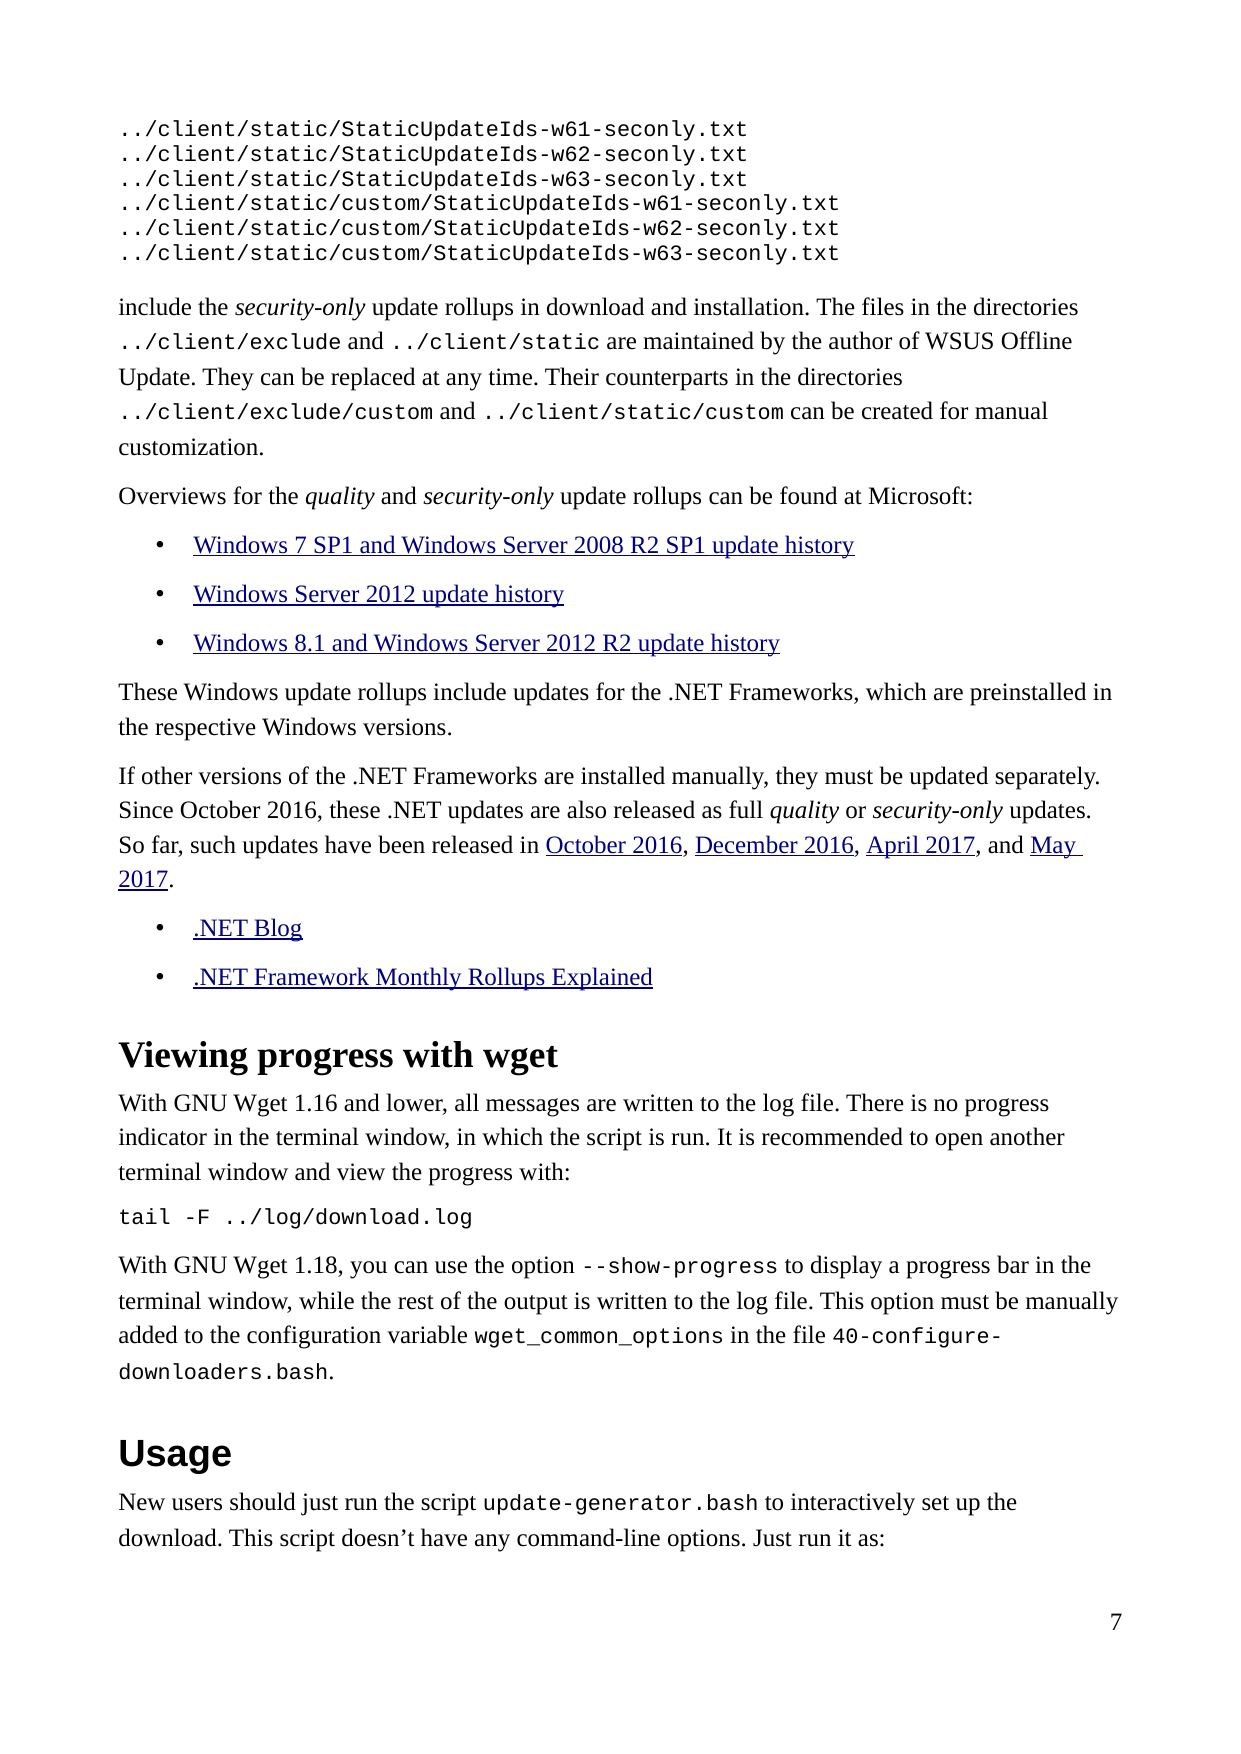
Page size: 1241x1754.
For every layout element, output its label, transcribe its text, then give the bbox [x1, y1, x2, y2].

list .NET Framework Monthly Rollups Explained [156, 962, 1122, 991]
text include the security-only update rollups in download and installation. The files in the directories ../client/exclude and ../client/static are maintained by the author of WSUS Offline Update. They can be replaced at any time. Their counterparts in the directories ../client/exclude/custom and ../client/static/custom can be created for manual customization. [118, 292, 1122, 461]
text tail -F ../log/download.log [118, 1206, 1122, 1231]
text Overviews for the quality and security-only update rollups can be found at Microsoft: [118, 481, 1122, 510]
text With GNU Wget 1.16 and lower, all messages are written to the log file. There is no progress indicator in the terminal window, in which the script is run. It is recommended to open another terminal window and view the progress with: [118, 1088, 1122, 1186]
list Windows Server 2012 update history [156, 579, 1122, 608]
text ../client/static/StaticUpdateIds-w63-seconly.txt [118, 168, 1122, 192]
subtitle Viewing progress with wget [118, 1032, 1122, 1075]
text ../client/static/custom/StaticUpdateIds-w63-seconly.txt [118, 242, 1122, 267]
text If other versions of the .NET Frameworks are installed manually, they must be updated separately. Since October 2016, these .NET updates are also released as full quality or security-only updates. So far, such updates have been released in October 2016, December 2016, April 2017, and May 2017. [118, 761, 1122, 893]
text ../client/static/StaticUpdateIds-w61-seconly.txt [118, 118, 1122, 143]
text ../client/static/StaticUpdateIds-w62-seconly.txt [118, 143, 1122, 168]
list .NET Blog [156, 913, 1122, 942]
text With GNU Wget 1.18, you can use the option --show-progress to display a progress bar in the terminal window, while the rest of the output is written to the log file. This option must be manually added to the configuration variable wget_common_options in the file 40-configure-downloaders.bash. [118, 1250, 1122, 1386]
subtitle Usage [118, 1431, 1122, 1475]
text ../client/static/custom/StaticUpdateIds-w62-seconly.txt [118, 217, 1122, 242]
text New users should just run the script update-generator.bash to interactively set up the download. This script doesn’t have any command-line options. Just run it as: [118, 1487, 1122, 1552]
text ../client/static/custom/StaticUpdateIds-w61-seconly.txt [118, 192, 1122, 217]
list Windows 8.1 and Windows Server 2012 R2 update history [156, 628, 1122, 657]
text These Windows update rollups include updates for the .NET Frameworks, which are preinstalled in the respective Windows versions. [118, 677, 1122, 740]
list Windows 7 SP1 and Windows Server 2008 R2 SP1 update history [156, 530, 1122, 559]
